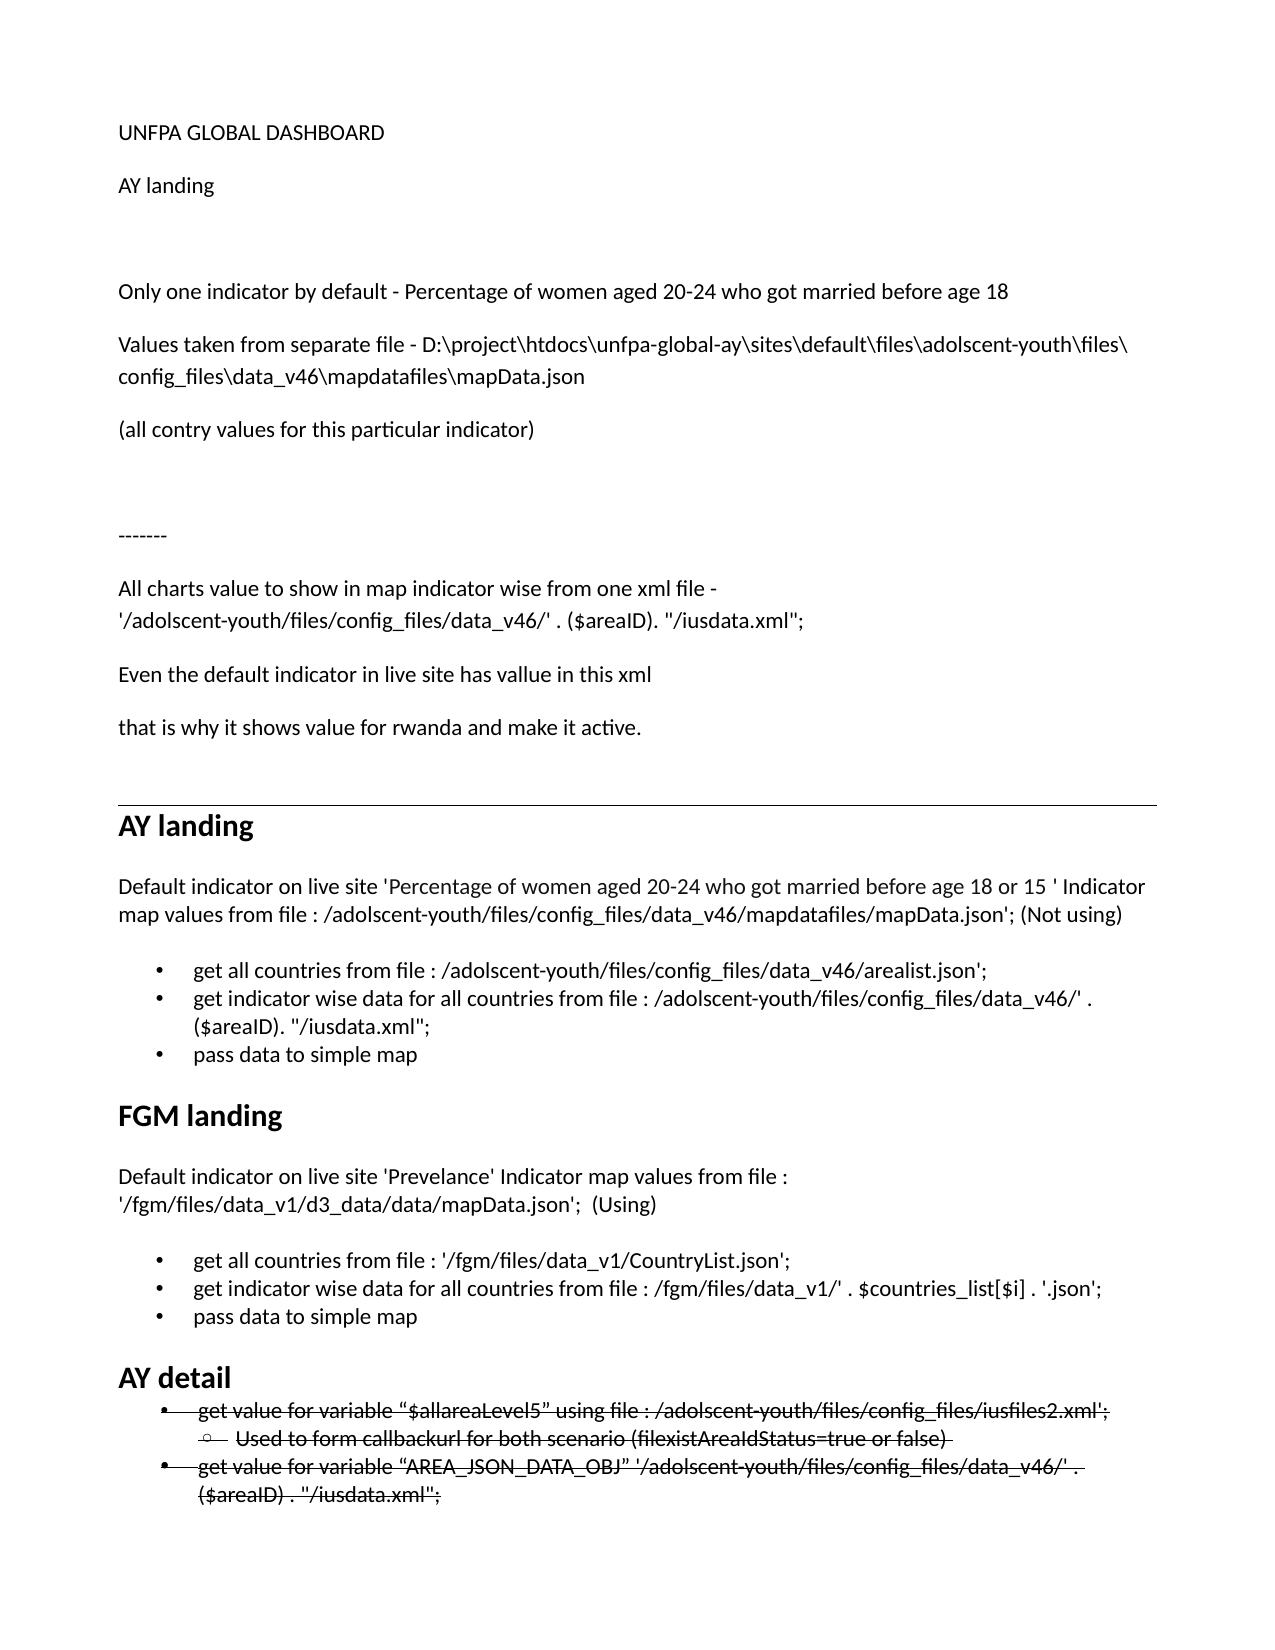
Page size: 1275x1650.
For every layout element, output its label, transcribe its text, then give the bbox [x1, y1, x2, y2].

text ------- [118, 521, 1157, 549]
text All charts value to show in map indicator wise from one xml file - '/adolscent-youth/files/config_files/data_v46/' . ($areaID). "/iusdata.xml"; [118, 574, 1157, 635]
list get indicator wise data for all countries from file : /fgm/files/data_v1/' . $countries_list[$i] . '.json'; [156, 1274, 1157, 1302]
text '/fgm/files/data_v1/d3_data/data/mapData.json'; (Using) [118, 1190, 1157, 1218]
list pass data to simple map [156, 1302, 1157, 1330]
list get all countries from file : /adolscent-youth/files/config_files/data_v46/arealist.json'; [156, 956, 1157, 984]
text UNFPA GLOBAL DASHBOARD [118, 118, 1157, 146]
text AY detail [118, 1358, 1157, 1396]
text Default indicator on live site 'Percentage of women aged 20-24 who got married before age 18 or 15 ' Indicator map values from file : /adolscent-youth/files/config_files/data_v46/mapdatafiles/mapData.json'; (Not using) [118, 872, 1157, 928]
text AY landing [118, 806, 1157, 844]
list get value for variable “$allareaLevel5” using file : /adolscent-youth/files/config_files/iusfiles2.xml'; [160, 1396, 1157, 1424]
text Values taken from separate file - D:\project\htdocs\unfpa-global-ay\sites\default\files\adolscent-youth\files\config_files\data_v46\mapdatafiles\mapData.json [118, 330, 1157, 390]
list get value for variable “AREA_JSON_DATA_OBJ” '/adolscent-youth/files/config_files/data_v46/' . ($areaID) . "/iusdata.xml"; [160, 1452, 1157, 1508]
text that is why it shows value for rwanda and make it active. [118, 713, 1157, 741]
list get indicator wise data for all countries from file : /adolscent-youth/files/config_files/data_v46/' . ($areaID). "/iusdata.xml"; [156, 984, 1157, 1040]
text Even the default indicator in live site has vallue in this xml [118, 660, 1157, 688]
list get all countries from file : '/fgm/files/data_v1/CountryList.json'; [156, 1246, 1157, 1274]
text Default indicator on live site 'Prevelance' Indicator map values from file : [118, 1162, 1157, 1190]
text Only one indicator by default - Percentage of women aged 20-24 who got married before age 18 [118, 277, 1157, 305]
text FGM landing [118, 1096, 1157, 1134]
list pass data to simple map [156, 1040, 1157, 1068]
text AY landing [118, 171, 1157, 199]
list Used to form callbackurl for both scenario (filexistAreaIdStatus=true or false) [198, 1424, 1157, 1452]
text (all contry values for this particular indicator) [118, 415, 1157, 443]
